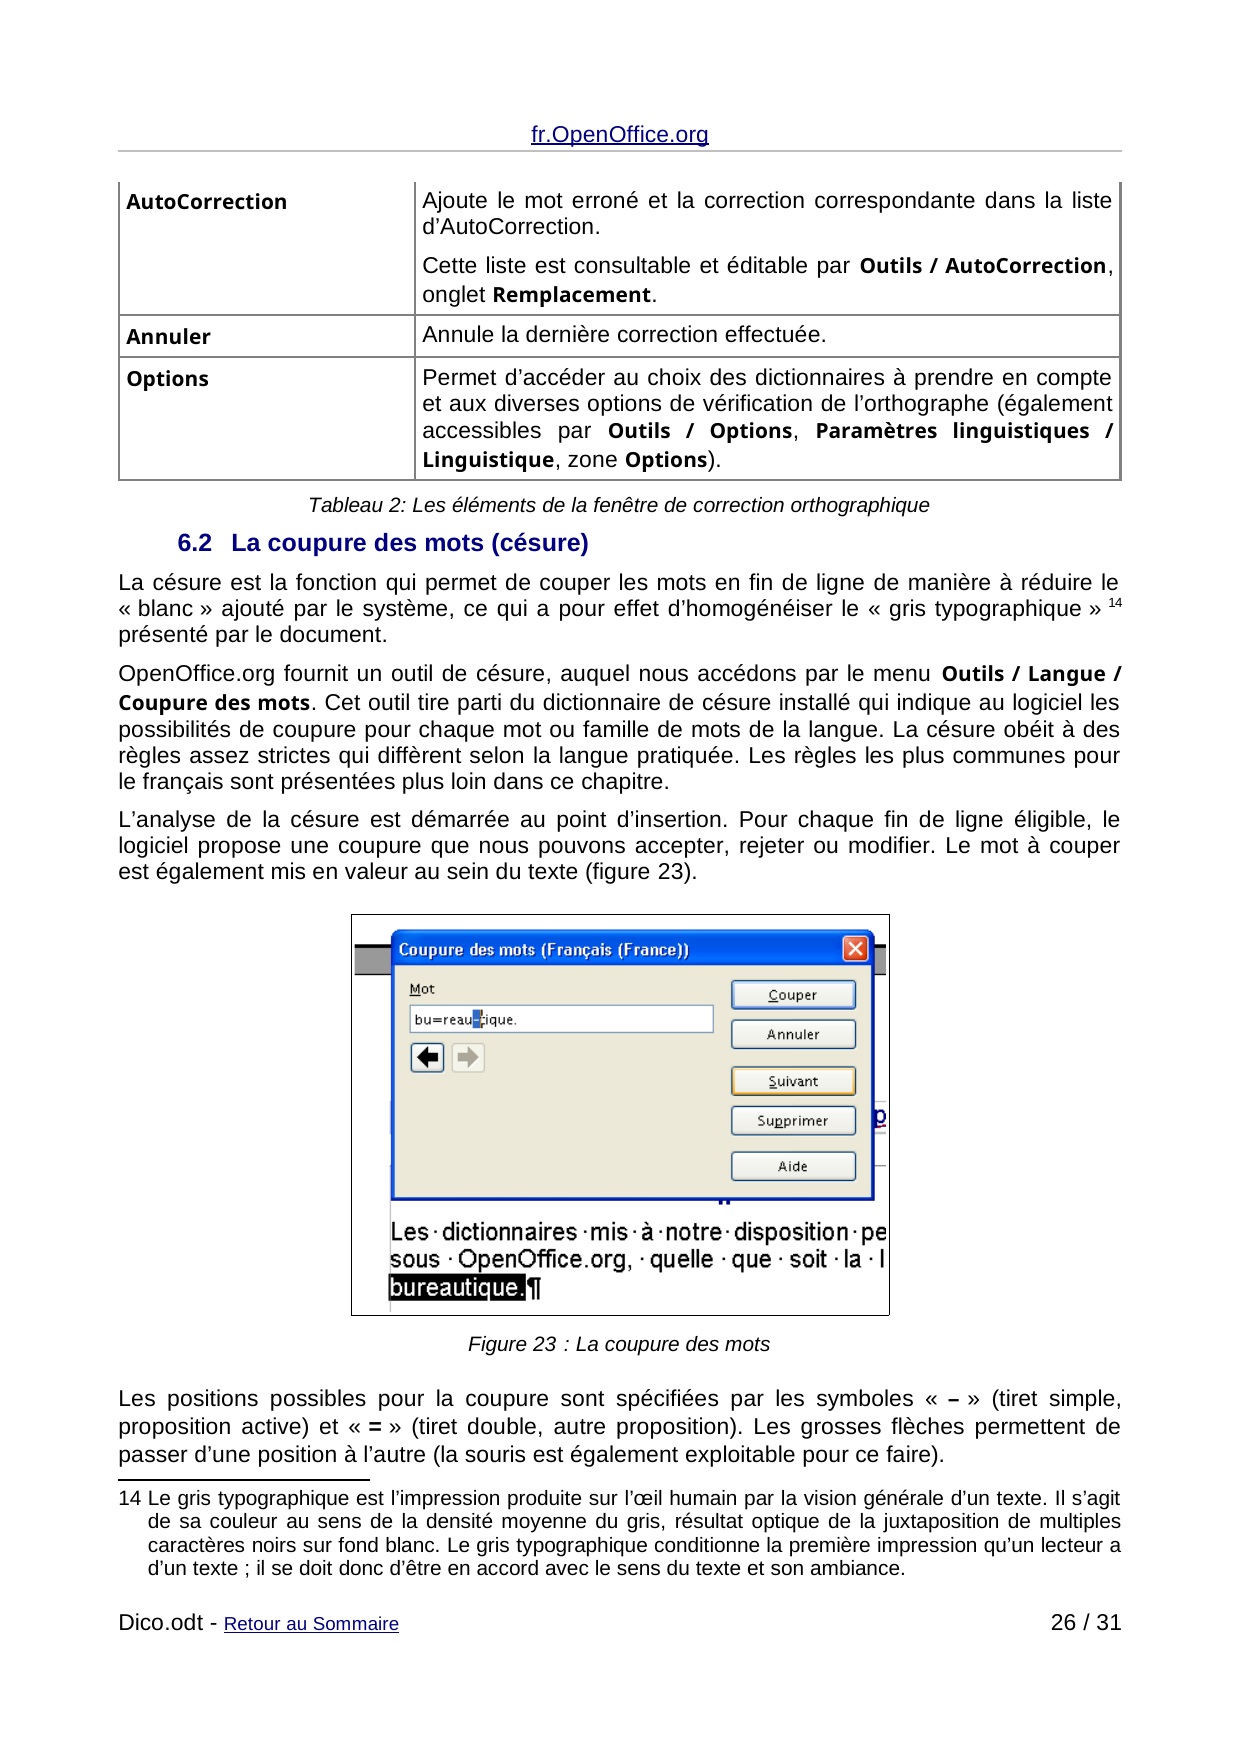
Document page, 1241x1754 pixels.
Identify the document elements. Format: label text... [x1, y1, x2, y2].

table_cell Options [120, 358, 414, 479]
text Tableau 2: Les éléments de la fenêtre de correction orthographique [118, 493, 1122, 517]
subtitle La coupure des mots (césure) [177, 529, 1122, 557]
picture [354, 916, 886, 1312]
text La césure est la fonction qui permet de couper les mots en fin de ligne de manière à réduire le « blanc » ajouté par le système, ce qui a pour effet d’homogénéiser le « gris typographique » présenté par le document. [118, 569, 1122, 647]
text Le gris typographique est l’impression produite sur l’œil humain par la vision générale d’un texte. Il s’agit de sa couleur au sens de la densité moyenne du gris, résultat optique de la juxtaposition de multiples caractères noirs sur fond blanc. Le gris typographique conditionne la première impression qu’un lecteur a d’un texte ; il se doit donc d’être en accord avec le sens du texte et son ambiance. [118, 1486, 1122, 1580]
table_cell Ajoute le mot erroné et la correction correspondante dans la liste d’AutoCorrection. Cette liste est consultable et éditable par Outils / AutoCorrection, onglet Remplacement. [416, 182, 1119, 314]
text OpenOffice.org fournit un outil de césure, auquel nous accédons par le menu Outils / Langue / Coupure des mots. Cet outil tire parti du dictionnaire de césure installé qui indique au logiciel les possibilités de coupure pour chaque mot ou famille de mots de la langue. La césure obéit à des règles assez strictes qui diffèrent selon la langue pratiquée. Les règles les plus communes pour le français sont présentées plus loin dans ce chapitre. [118, 659, 1122, 794]
table_cell Annule la dernière correction effectuée. [416, 316, 1119, 356]
text [352, 915, 889, 1315]
text L’analyse de la césure est démarrée au point d’insertion. Pour chaque fin de ligne éligible, le logiciel propose une coupure que nous pouvons accepter, rejeter ou modifier. Le mot à couper est également mis en valeur au sein du texte (figure 23). [118, 806, 1122, 884]
text Les positions possibles pour la coupure sont spécifiées par les symboles « – » (tiret simple, proposition active) et « = » (tiret double, autre proposition). Les grosses flèches permettent de passer d’une position à l’autre (la souris est également exploitable pour ce faire). [118, 896, 1122, 1468]
table_cell Permet d’accéder au choix des dictionnaires à prendre en compte et aux diverses options de vérification de l’orthographe (également accessibles par Outils / Options, Paramètres linguistiques / Linguistique, zone Options). [416, 358, 1119, 479]
text Figure 23 : La coupure des mots [351, 1316, 889, 1356]
table_cell Annuler [120, 316, 414, 356]
table_cell AutoCorrection [120, 182, 414, 314]
